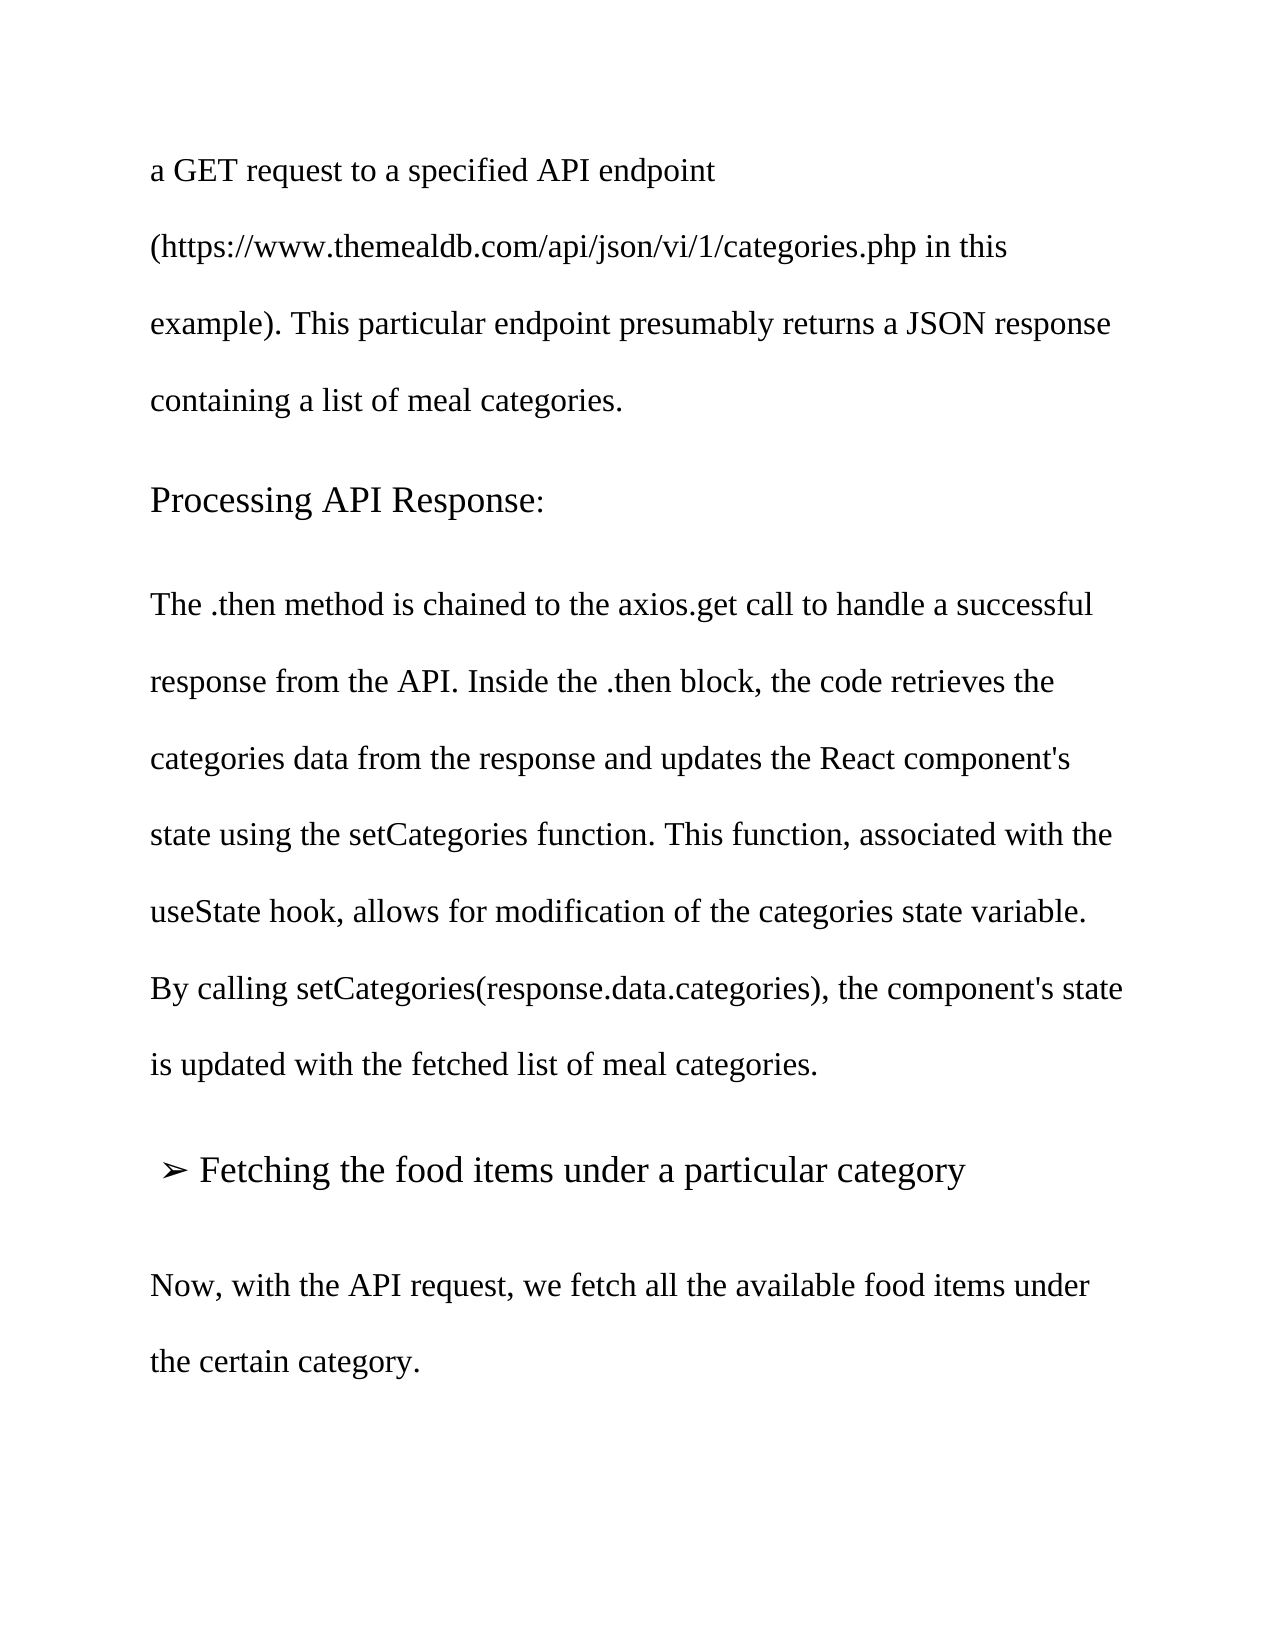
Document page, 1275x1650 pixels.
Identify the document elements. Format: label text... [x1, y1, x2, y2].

text Now, with the API request, we fetch all the available food items under the certain category. [150, 1265, 1125, 1380]
text ➢ Fetching the food items under a particular category [150, 1142, 1125, 1193]
text Processing API Response: [150, 477, 1125, 521]
text a GET request to a specified API endpoint (https://www.themealdb.com/api/json/vi/1/categories.php in this example). This particular endpoint presumably returns a JSON response containing a list of meal categories. [150, 150, 1125, 418]
text The .then method is chained to the axios.get call to handle a successful response from the API. Inside the .then block, the code retrieves the categories data from the response and updates the React component's state using the setCategories function. This function, associated with the useState hook, allows for modification of the categories state variable. By calling setCategories(response.data.categories), the component's state is updated with the fetched list of meal categories. [150, 584, 1125, 1083]
